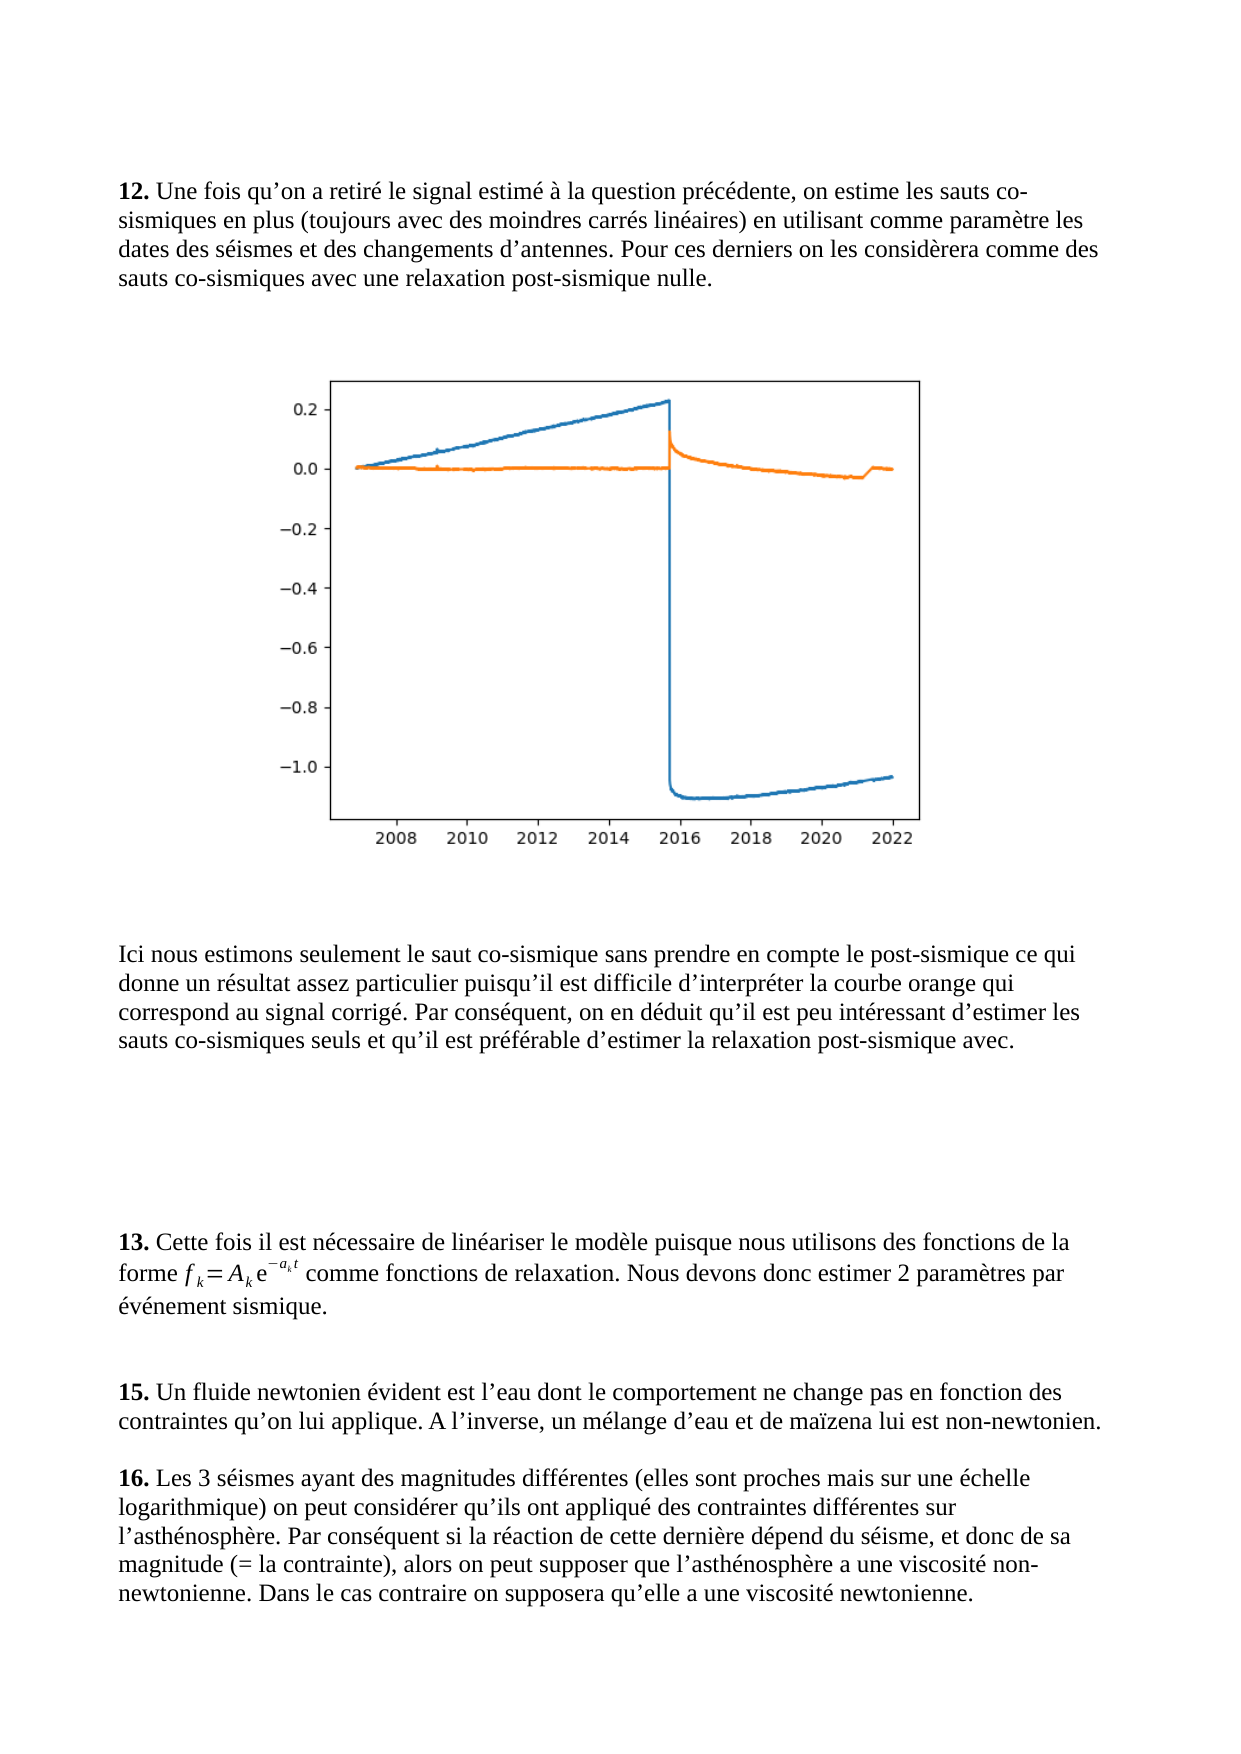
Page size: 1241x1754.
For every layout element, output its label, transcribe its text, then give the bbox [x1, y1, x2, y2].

text 12. Une fois qu’on a retiré le signal estimé à la question précédente, on estime les sauts co-sismiques en plus (toujours avec des moindres carrés linéaires) en utilisant comme paramètre les dates des séismes et des changements d’antennes. Pour ces derniers on les considèrera comme des sauts co-sismiques avec une relaxation post-sismique nulle. [118, 176, 1122, 291]
text 15. Un fluide newtonien évident est l’eau dont le comportement ne change pas en fonction des contraintes qu’on lui applique. A l’inverse, un mélange d’eau et de maïzena lui est non-newtonien. [118, 1377, 1122, 1434]
text Ici nous estimons seulement le saut co-sismique sans prendre en compte le post-sismique ce qui donne un résultat assez particulier puisqu’il est difficile d’interpréter la courbe orange qui correspond au signal corrigé. Par conséquent, on en déduit qu’il est peu intéressant d’estimer les sauts co-sismiques seuls et qu’il est préférable d’estimer la relaxation post-sismique avec. [118, 939, 1122, 1054]
picture [236, 312, 995, 882]
text 13. Cette fois il est nécessaire de linéariser le modèle puisque nous utilisons des fonctions de la forme comme fonctions de relaxation. Nous devons donc estimer 2 paramètres par événement sismique. [118, 1227, 1122, 1319]
text 16. Les 3 séismes ayant des magnitudes différentes (elles sont proches mais sur une échelle logarithmique) on peut considérer qu’ils ont appliqué des contraintes différentes sur l’asthénosphère. Par conséquent si la réaction de cette dernière dépend du séisme, et donc de sa magnitude (= la contrainte), alors on peut supposer que l’asthénosphère a une viscosité non-newtonienne. Dans le cas contraire on supposera qu’elle a une viscosité newtonienne. [118, 1463, 1122, 1607]
